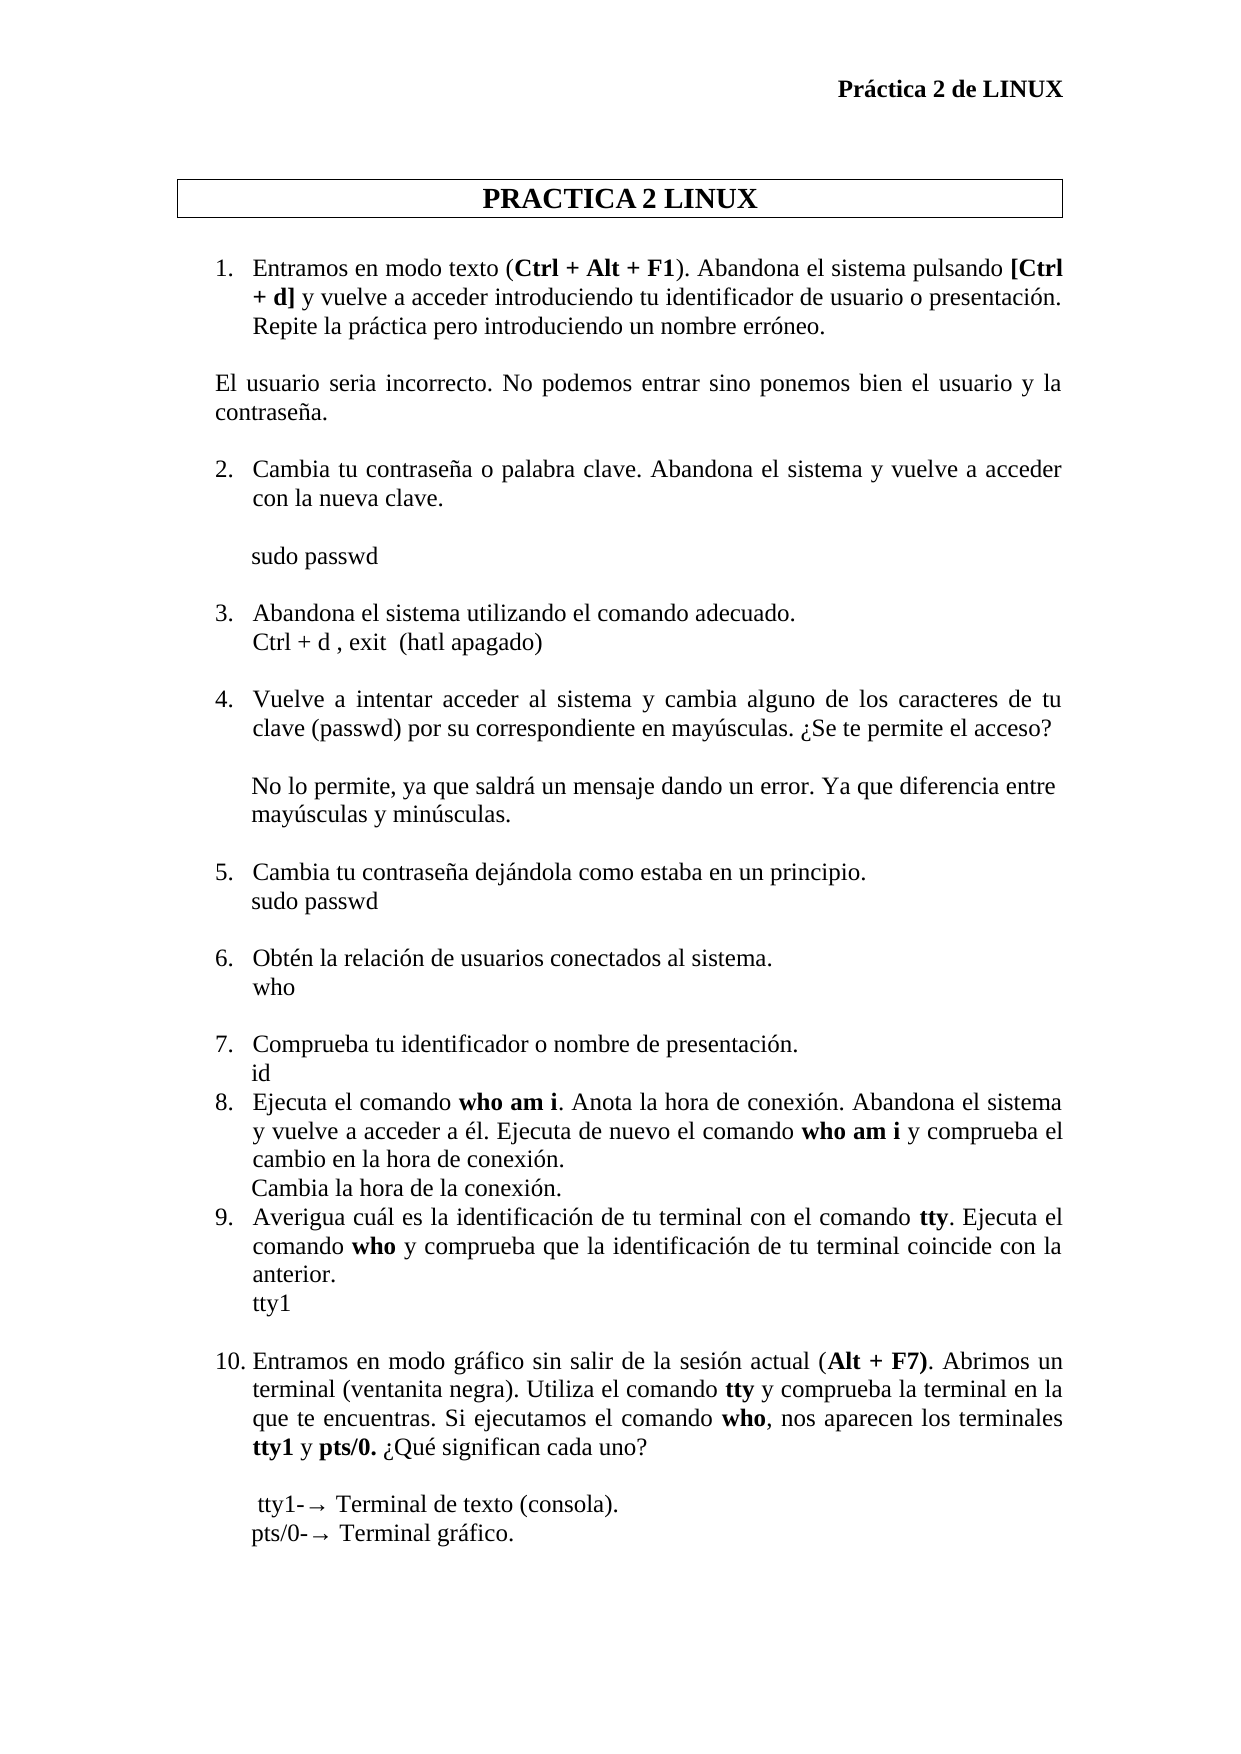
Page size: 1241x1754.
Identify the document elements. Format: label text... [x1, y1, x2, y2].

text sudo passwd [177, 886, 1063, 914]
list Abandona el sistema utilizando el comando adecuado. [215, 598, 1063, 627]
list Vuelve a intentar acceder al sistema y cambia alguno de los caracteres de tu clave (passwd) por su correspondiente en mayúsculas. ¿Se te permite el acceso? [215, 684, 1063, 742]
list tty1 [215, 1288, 1063, 1317]
list who [215, 972, 1063, 1001]
text tty1-→ Terminal de texto (consola). [177, 1489, 1063, 1518]
subtitle PRACTICA 2 LINUX [178, 180, 1062, 217]
list Obtén la relación de usuarios conectados al sistema. [215, 943, 1063, 972]
list Entramos en modo gráfico sin salir de la sesión actual (Alt + F7). Abrimos un terminal (ventanita negra). Utiliza el comando tty y comprueba la terminal en la que te encuentras. Si ejecutamos el comando who, nos aparecen los terminales tty1 y pts/0. ¿Qué significan cada uno? [215, 1346, 1063, 1461]
list Cambia tu contraseña o palabra clave. Abandona el sistema y vuelve a acceder con la nueva clave. [215, 454, 1063, 512]
list Ctrl + d , exit (hatl apagado) [215, 627, 1063, 656]
list Averigua cuál es la identificación de tu terminal con el comando tty. Ejecuta el comando who y comprueba que la identificación de tu terminal coincide con la anterior. [215, 1202, 1063, 1288]
text id [177, 1058, 1063, 1087]
list Comprueba tu identificador o nombre de presentación. [215, 1029, 1063, 1058]
list Entramos en modo texto (Ctrl + Alt + F1). Abandona el sistema pulsando [Ctrl + d] y vuelve a acceder introduciendo tu identificador de usuario o presentación. Repite la práctica pero introduciendo un nombre erróneo. [215, 253, 1063, 339]
text Cambia la hora de la conexión. [177, 1173, 1063, 1202]
list Ejecuta el comando who am i. Anota la hora de conexión. Abandona el sistema y vuelve a acceder a él. Ejecuta de nuevo el comando who am i y comprueba el cambio en la hora de conexión. [215, 1087, 1063, 1173]
text El usuario seria incorrecto. No podemos entrar sino ponemos bien el usuario y la contraseña. [215, 368, 1063, 426]
text No lo permite, ya que saldrá un mensaje dando un error. Ya que diferencia entre mayúsculas y minúsculas. [177, 771, 1063, 828]
text pts/0-→ Terminal gráfico. [177, 1518, 1063, 1547]
text sudo passwd [177, 541, 1063, 569]
list Cambia tu contraseña dejándola como estaba en un principio. [215, 857, 1063, 886]
